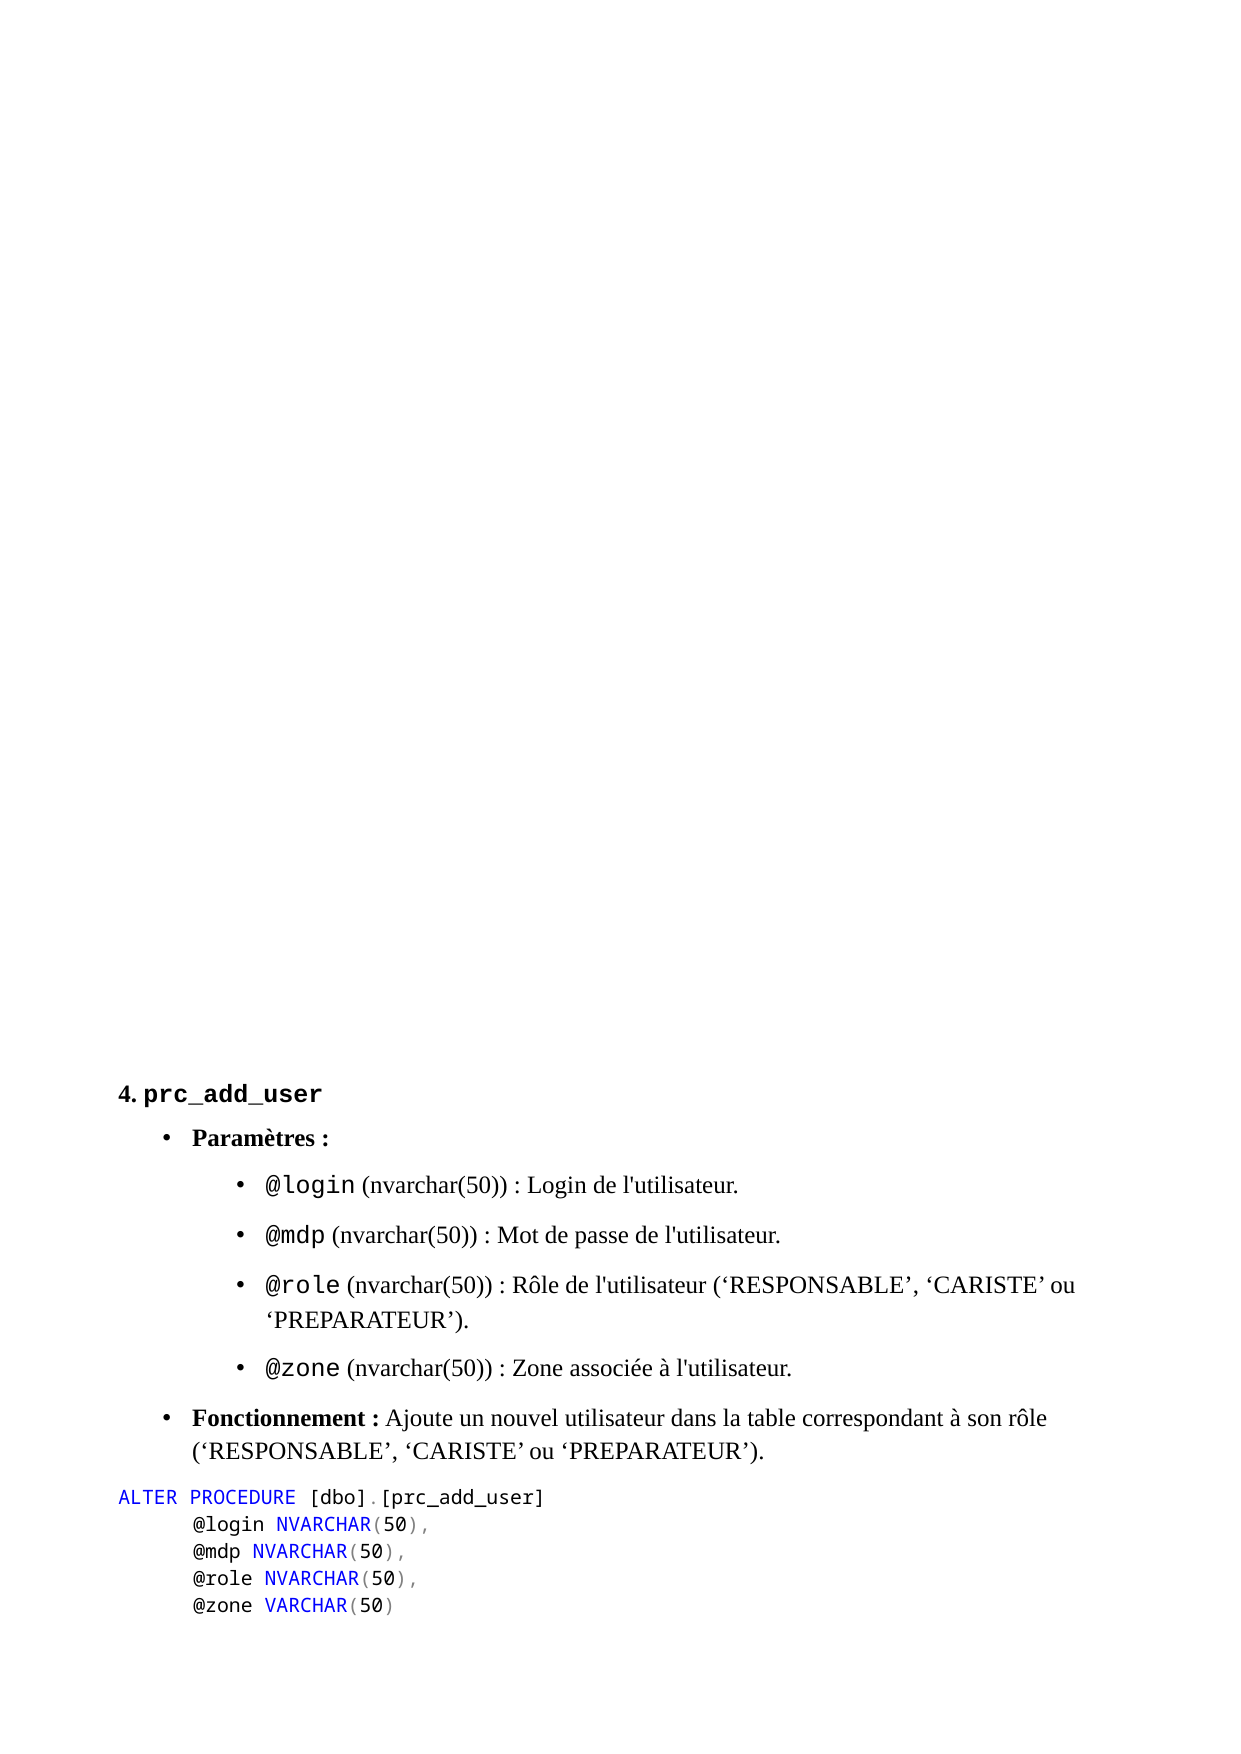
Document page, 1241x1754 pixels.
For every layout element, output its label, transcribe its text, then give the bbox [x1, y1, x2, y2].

text @zone VARCHAR(50) [118, 1592, 1122, 1618]
list Fonctionnement : Ajoute un nouvel utilisateur dans la table correspondant à son rôle (‘RESPONSABLE’, ‘CARISTE’ ou ‘PREPARATEUR’). [162, 1403, 1122, 1465]
text @mdp NVARCHAR(50), [118, 1538, 1122, 1564]
list Paramètres : [162, 1123, 1122, 1151]
text @role NVARCHAR(50), [118, 1564, 1122, 1592]
text @login NVARCHAR(50), [118, 1511, 1122, 1538]
list @login (nvarchar(50)) : Login de l'utilisateur. [236, 1170, 1122, 1201]
list @zone (nvarchar(50)) : Zone associée à l'utilisateur. [236, 1353, 1122, 1384]
text ALTER PROCEDURE [dbo].[prc_add_user] [118, 1484, 1122, 1511]
subtitle 4. prc_add_user [118, 1079, 1122, 1110]
list @mdp (nvarchar(50)) : Mot de passe de l'utilisateur. [236, 1220, 1122, 1251]
list @role (nvarchar(50)) : Rôle de l'utilisateur (‘RESPONSABLE’, ‘CARISTE’ ou ‘PREPARATEUR’). [236, 1270, 1122, 1334]
